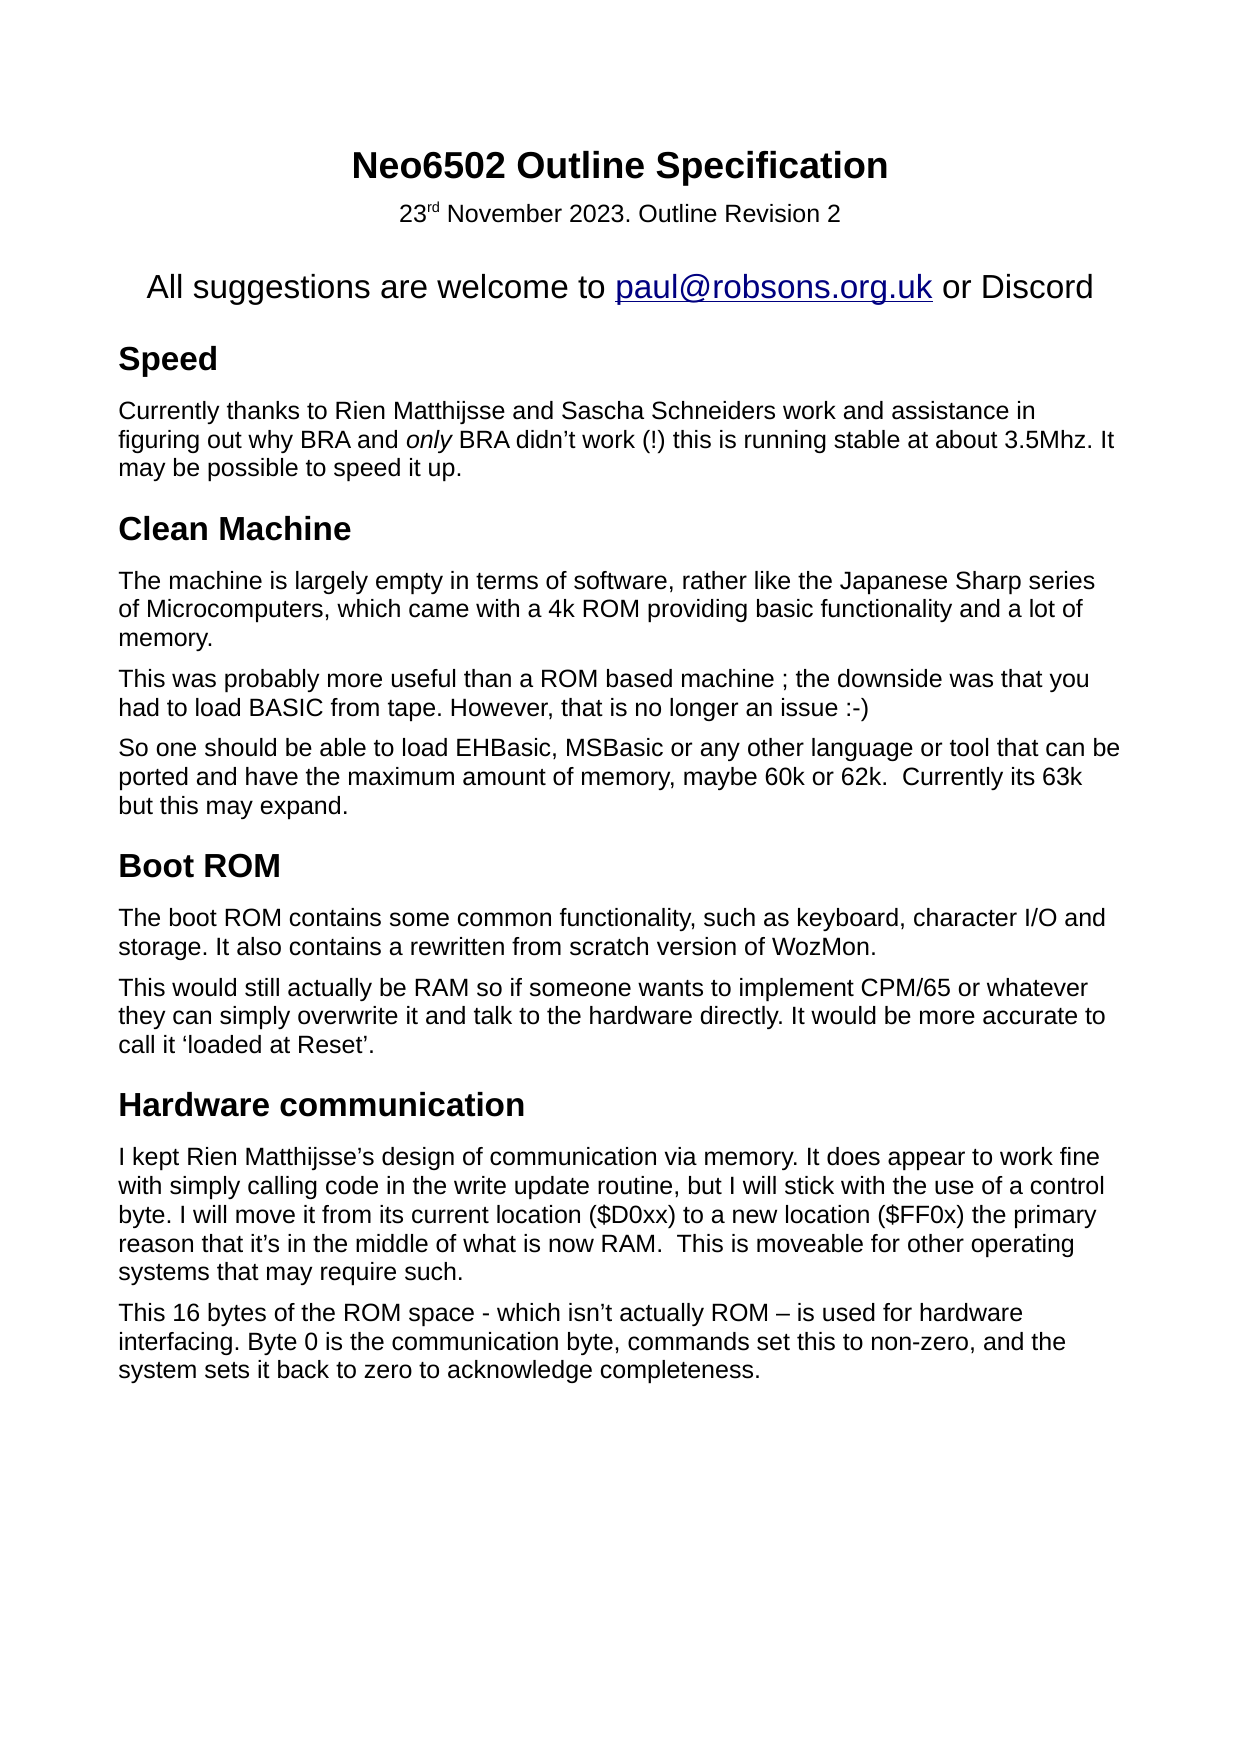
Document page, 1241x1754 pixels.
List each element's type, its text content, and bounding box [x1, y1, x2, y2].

text Currently thanks to Rien Matthijsse and Sascha Schneiders work and assistance in figuring out why BRA and only BRA didn’t work (!) this is running stable at about 3.5Mhz. It may be possible to speed it up. [118, 396, 1122, 482]
text This was probably more useful than a ROM based machine ; the downside was that you had to load BASIC from tape. However, that is no longer an issue :-) [118, 664, 1122, 721]
text The boot ROM contains some common functionality, such as keyboard, character I/O and storage. It also contains a rewritten from scratch version of WozMon. [118, 903, 1122, 961]
subtitle All suggestions are welcome to paul@robsons.org.uk or Discord [118, 267, 1122, 306]
text This 16 bytes of the ROM space - which isn’t actually ROM – is used for hardware interfacing. Byte 0 is the communication byte, commands set this to non-zero, and the system sets it back to zero to acknowledge completeness. [118, 1298, 1122, 1384]
text 23rd November 2023. Outline Revision 2 [118, 199, 1122, 227]
subtitle Boot ROM [118, 846, 1122, 885]
text This would still actually be RAM so if someone wants to implement CPM/65 or whatever they can simply overwrite it and talk to the hardware directly. It would be more accurate to call it ‘loaded at Reset’. [118, 972, 1122, 1059]
subtitle Clean Machine [118, 509, 1122, 547]
text I kept Rien Matthijsse’s design of communication via memory. It does appear to work fine with simply calling code in the write update routine, but I will stick with the use of a control byte. I will move it from its current location ($D0xx) to a new location ($FF0x) the primary reason that it’s in the middle of what is now RAM. This is moveable for other operating systems that may require such. [118, 1142, 1122, 1286]
subtitle Neo6502 Outline Specification [118, 143, 1122, 186]
text The machine is largely empty in terms of software, rather like the Japanese Sharp series of Microcomputers, which came with a 4k ROM providing basic functionality and a lot of memory. [118, 566, 1122, 652]
subtitle Hardware communication [118, 1086, 1122, 1124]
subtitle Speed [118, 339, 1122, 377]
text So one should be able to load EHBasic, MSBasic or any other language or tool that can be ported and have the maximum amount of memory, maybe 60k or 62k. Currently its 63k but this may expand. [118, 733, 1122, 819]
